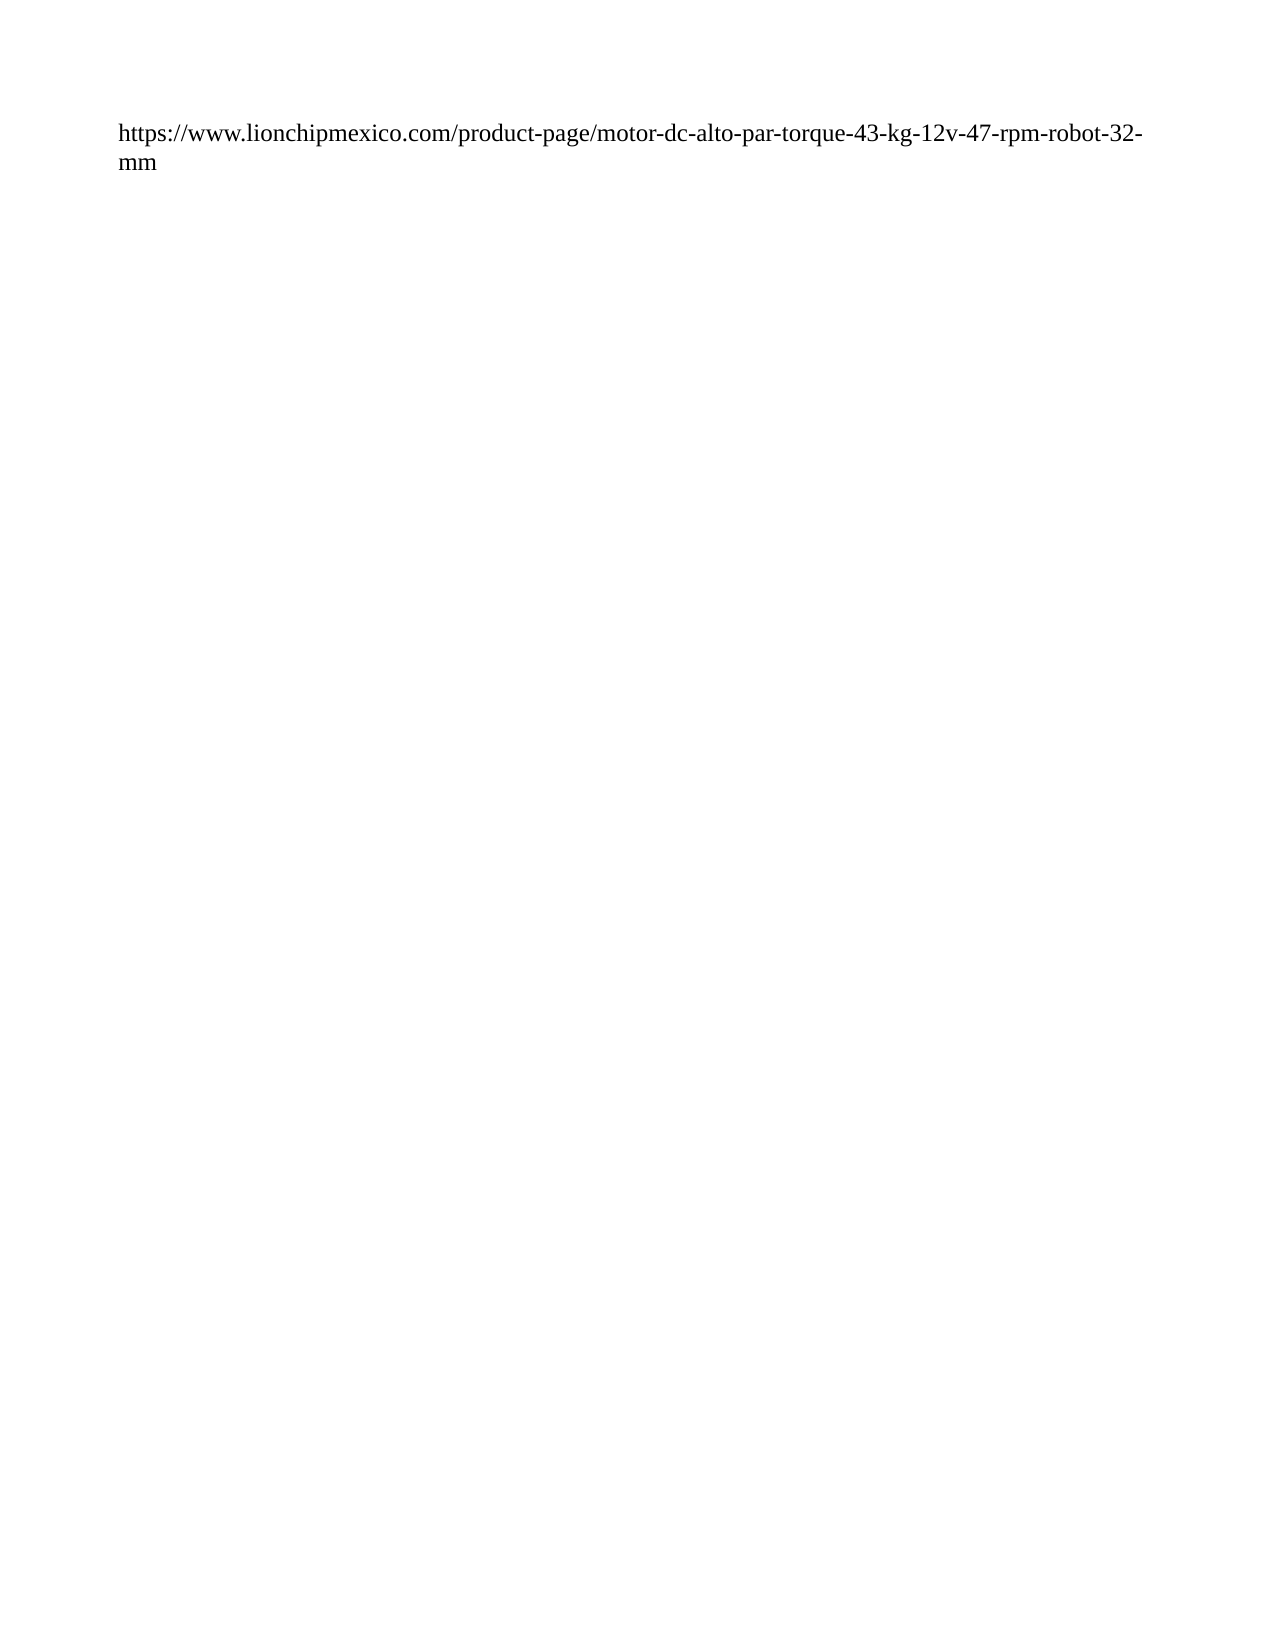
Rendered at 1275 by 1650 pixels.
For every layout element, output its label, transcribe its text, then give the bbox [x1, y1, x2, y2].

text https://www.lionchipmexico.com/product-page/motor-dc-alto-par-torque-43-kg-12v-47-rpm-robot-32-mm [118, 118, 1157, 176]
